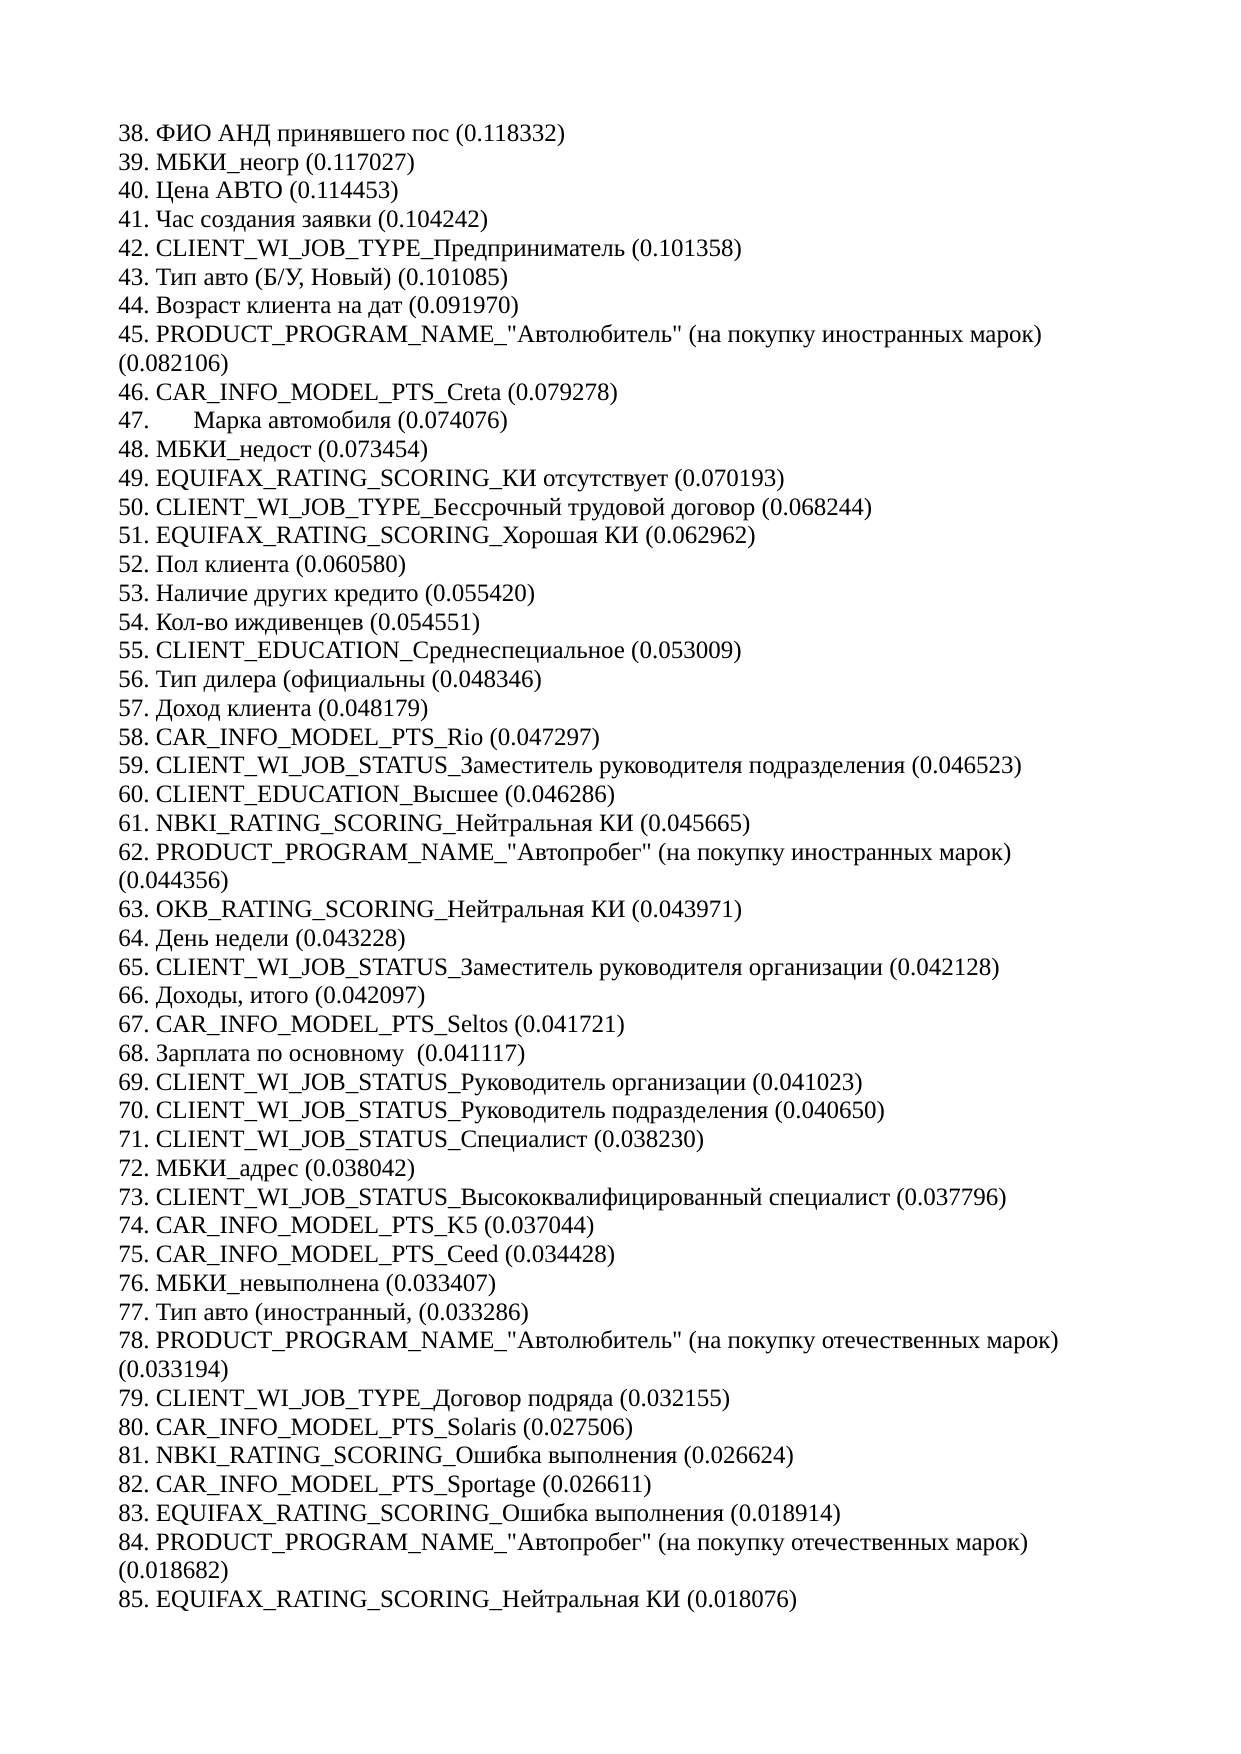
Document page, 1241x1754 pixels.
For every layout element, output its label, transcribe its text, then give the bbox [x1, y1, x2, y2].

text 79. CLIENT_WI_JOB_TYPE_Договор подряда (0.032155) [118, 1383, 1122, 1412]
text 71. CLIENT_WI_JOB_STATUS_Специалист (0.038230) [118, 1124, 1122, 1153]
text 49. EQUIFAX_RATING_SCORING_КИ отсутствует (0.070193) [118, 463, 1122, 492]
text 67. CAR_INFO_MODEL_PTS_Seltos (0.041721) [118, 1009, 1122, 1038]
text 54. Кол-во иждивенцев (0.054551) [118, 607, 1122, 636]
text 46. CAR_INFO_MODEL_PTS_Creta (0.079278) [118, 377, 1122, 406]
text 56. Тип дилера (официальны (0.048346) [118, 664, 1122, 693]
text 41. Час создания заявки (0.104242) [118, 204, 1122, 233]
text 40. Цена АВТО (0.114453) [118, 176, 1122, 204]
text 51. EQUIFAX_RATING_SCORING_Хорошая КИ (0.062962) [118, 521, 1122, 549]
text 60. CLIENT_EDUCATION_Высшее (0.046286) [118, 779, 1122, 808]
text 48. МБКИ_недост (0.073454) [118, 434, 1122, 463]
text 59. CLIENT_WI_JOB_STATUS_Заместитель руководителя подразделения (0.046523) [118, 751, 1122, 779]
text 73. CLIENT_WI_JOB_STATUS_Высококвалифицированный специалист (0.037796) [118, 1182, 1122, 1211]
text 70. CLIENT_WI_JOB_STATUS_Руководитель подразделения (0.040650) [118, 1096, 1122, 1124]
text 72. МБКИ_адрес (0.038042) [118, 1153, 1122, 1182]
text 64. День недели (0.043228) [118, 923, 1122, 952]
text 75. CAR_INFO_MODEL_PTS_Ceed (0.034428) [118, 1239, 1122, 1268]
text 76. МБКИ_невыполнена (0.033407) [118, 1268, 1122, 1297]
text 45. PRODUCT_PROGRAM_NAME_"Автолюбитель" (на покупку иностранных марок) (0.082106) [118, 319, 1122, 377]
text 52. Пол клиента (0.060580) [118, 549, 1122, 578]
text 68. Зарплата по основному (0.041117) [118, 1038, 1122, 1067]
text 85. EQUIFAX_RATING_SCORING_Нейтральная КИ (0.018076) [118, 1584, 1122, 1613]
text 43. Тип авто (Б/У, Новый) (0.101085) [118, 262, 1122, 291]
text 74. CAR_INFO_MODEL_PTS_K5 (0.037044) [118, 1211, 1122, 1239]
text 61. NBKI_RATING_SCORING_Нейтральная КИ (0.045665) [118, 808, 1122, 837]
text 55. CLIENT_EDUCATION_Среднеспециальное (0.053009) [118, 636, 1122, 664]
text 84. PRODUCT_PROGRAM_NAME_"Автопробег" (на покупку отечественных марок) (0.018682) [118, 1527, 1122, 1584]
text 82. CAR_INFO_MODEL_PTS_Sportage (0.026611) [118, 1469, 1122, 1498]
text 69. CLIENT_WI_JOB_STATUS_Руководитель организации (0.041023) [118, 1067, 1122, 1096]
text 58. CAR_INFO_MODEL_PTS_Rio (0.047297) [118, 722, 1122, 751]
text 39. МБКИ_неогр (0.117027) [118, 147, 1122, 176]
text 80. CAR_INFO_MODEL_PTS_Solaris (0.027506) [118, 1412, 1122, 1441]
text 83. EQUIFAX_RATING_SCORING_Ошибка выполнения (0.018914) [118, 1498, 1122, 1527]
text 65. CLIENT_WI_JOB_STATUS_Заместитель руководителя организации (0.042128) [118, 952, 1122, 981]
text 53. Наличие других кредито (0.055420) [118, 578, 1122, 607]
text 44. Возраст клиента на дат (0.091970) [118, 291, 1122, 319]
text 42. CLIENT_WI_JOB_TYPE_Предприниматель (0.101358) [118, 233, 1122, 262]
text 38. ФИО АНД принявшего пос (0.118332) [118, 118, 1122, 147]
text 77. Тип авто (иностранный, (0.033286) [118, 1297, 1122, 1326]
text 63. OKB_RATING_SCORING_Нейтральная КИ (0.043971) [118, 894, 1122, 923]
text 81. NBKI_RATING_SCORING_Ошибка выполнения (0.026624) [118, 1441, 1122, 1469]
text 47. Марка автомобиля (0.074076) [118, 406, 1122, 434]
text 57. Доход клиента (0.048179) [118, 693, 1122, 722]
text 66. Доходы, итого (0.042097) [118, 981, 1122, 1009]
text 62. PRODUCT_PROGRAM_NAME_"Автопробег" (на покупку иностранных марок) (0.044356) [118, 837, 1122, 894]
text 50. CLIENT_WI_JOB_TYPE_Бессрочный трудовой договор (0.068244) [118, 492, 1122, 521]
text 78. PRODUCT_PROGRAM_NAME_"Автолюбитель" (на покупку отечественных марок) (0.033194) [118, 1326, 1122, 1383]
